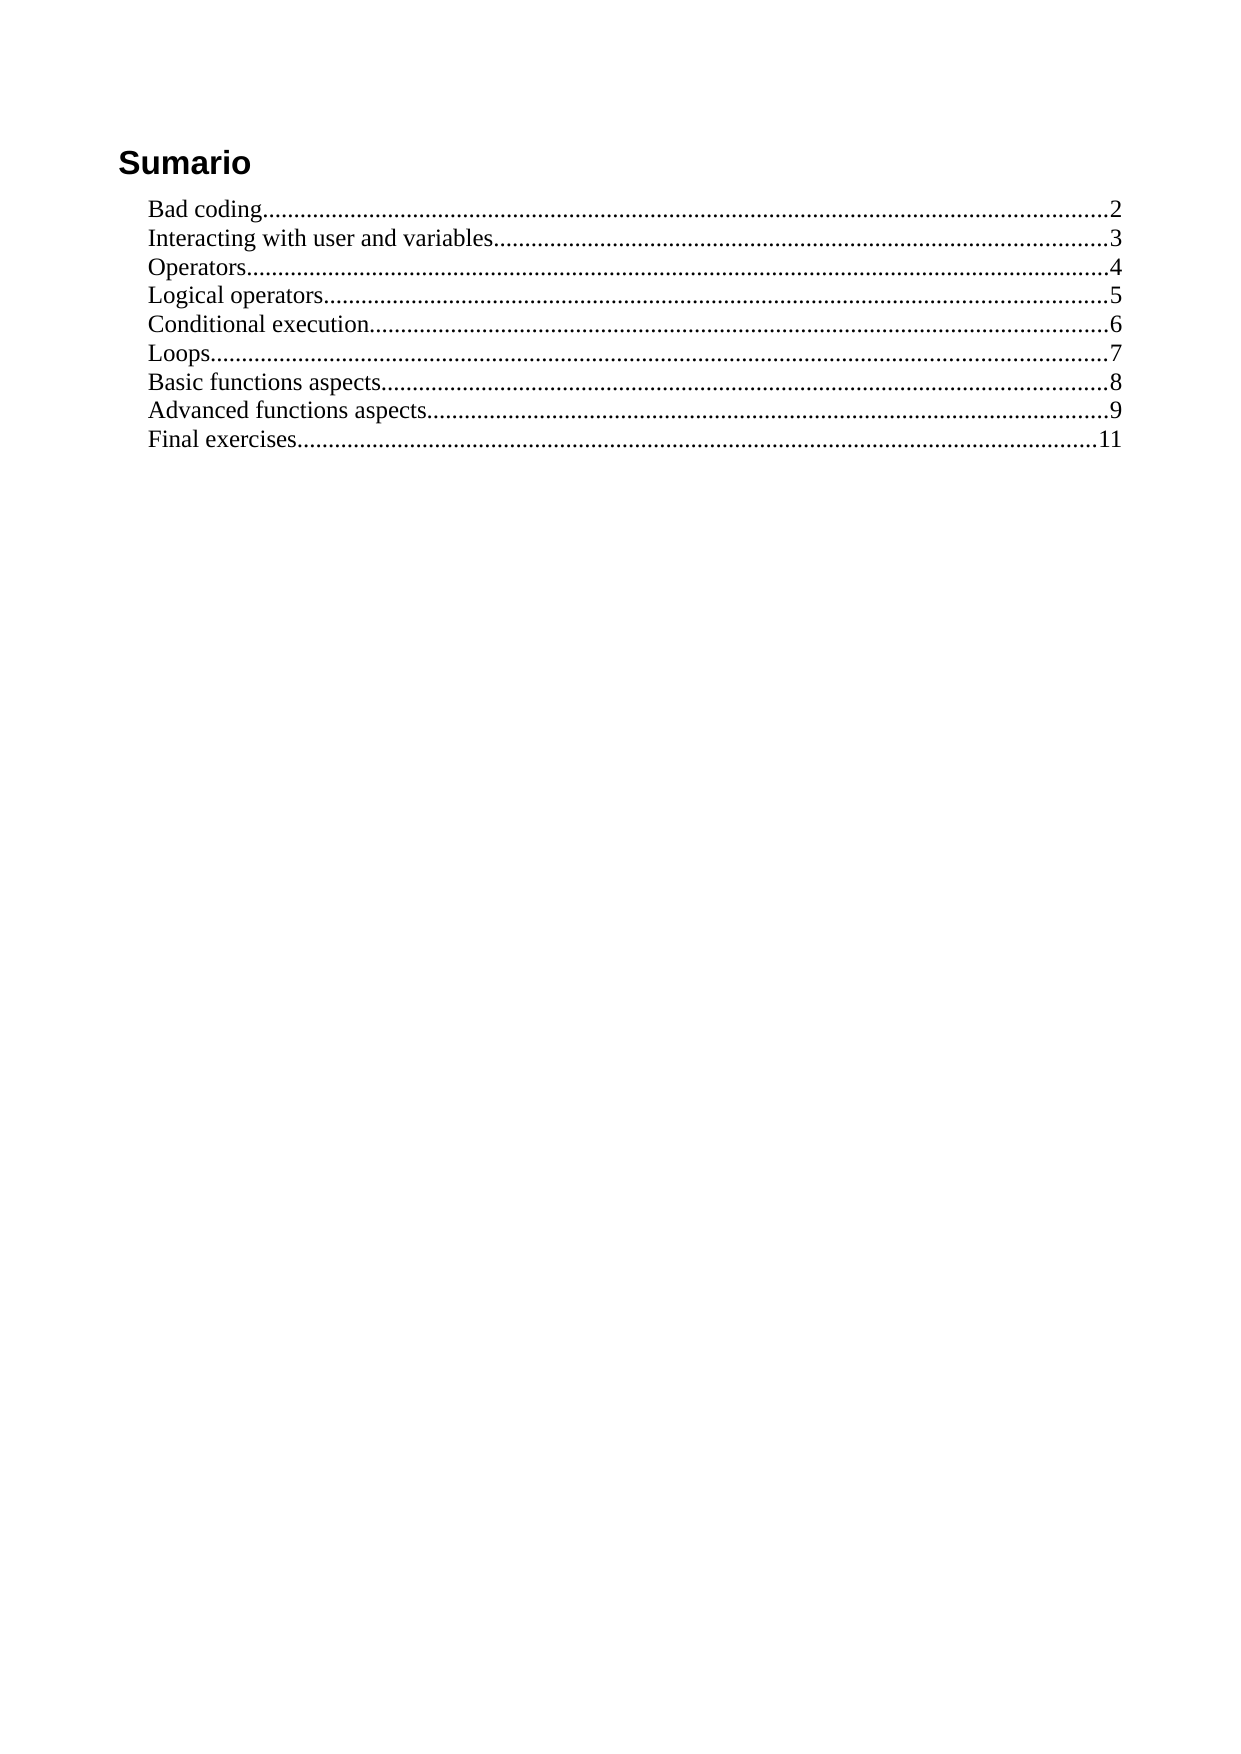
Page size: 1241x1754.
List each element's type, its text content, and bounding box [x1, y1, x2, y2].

text Conditional execution 6 [148, 309, 1122, 338]
text Bad coding 2 [148, 194, 1122, 223]
text Operators 4 [148, 252, 1122, 280]
text Loops 7 [148, 338, 1122, 367]
text Final exercises 11 [148, 424, 1122, 453]
text Logical operators 5 [148, 280, 1122, 309]
text Advanced functions aspects 9 [148, 395, 1122, 424]
subtitle Sumario [118, 143, 1122, 182]
text Basic functions aspects 8 [148, 367, 1122, 395]
text Interacting with user and variables 3 [148, 223, 1122, 252]
